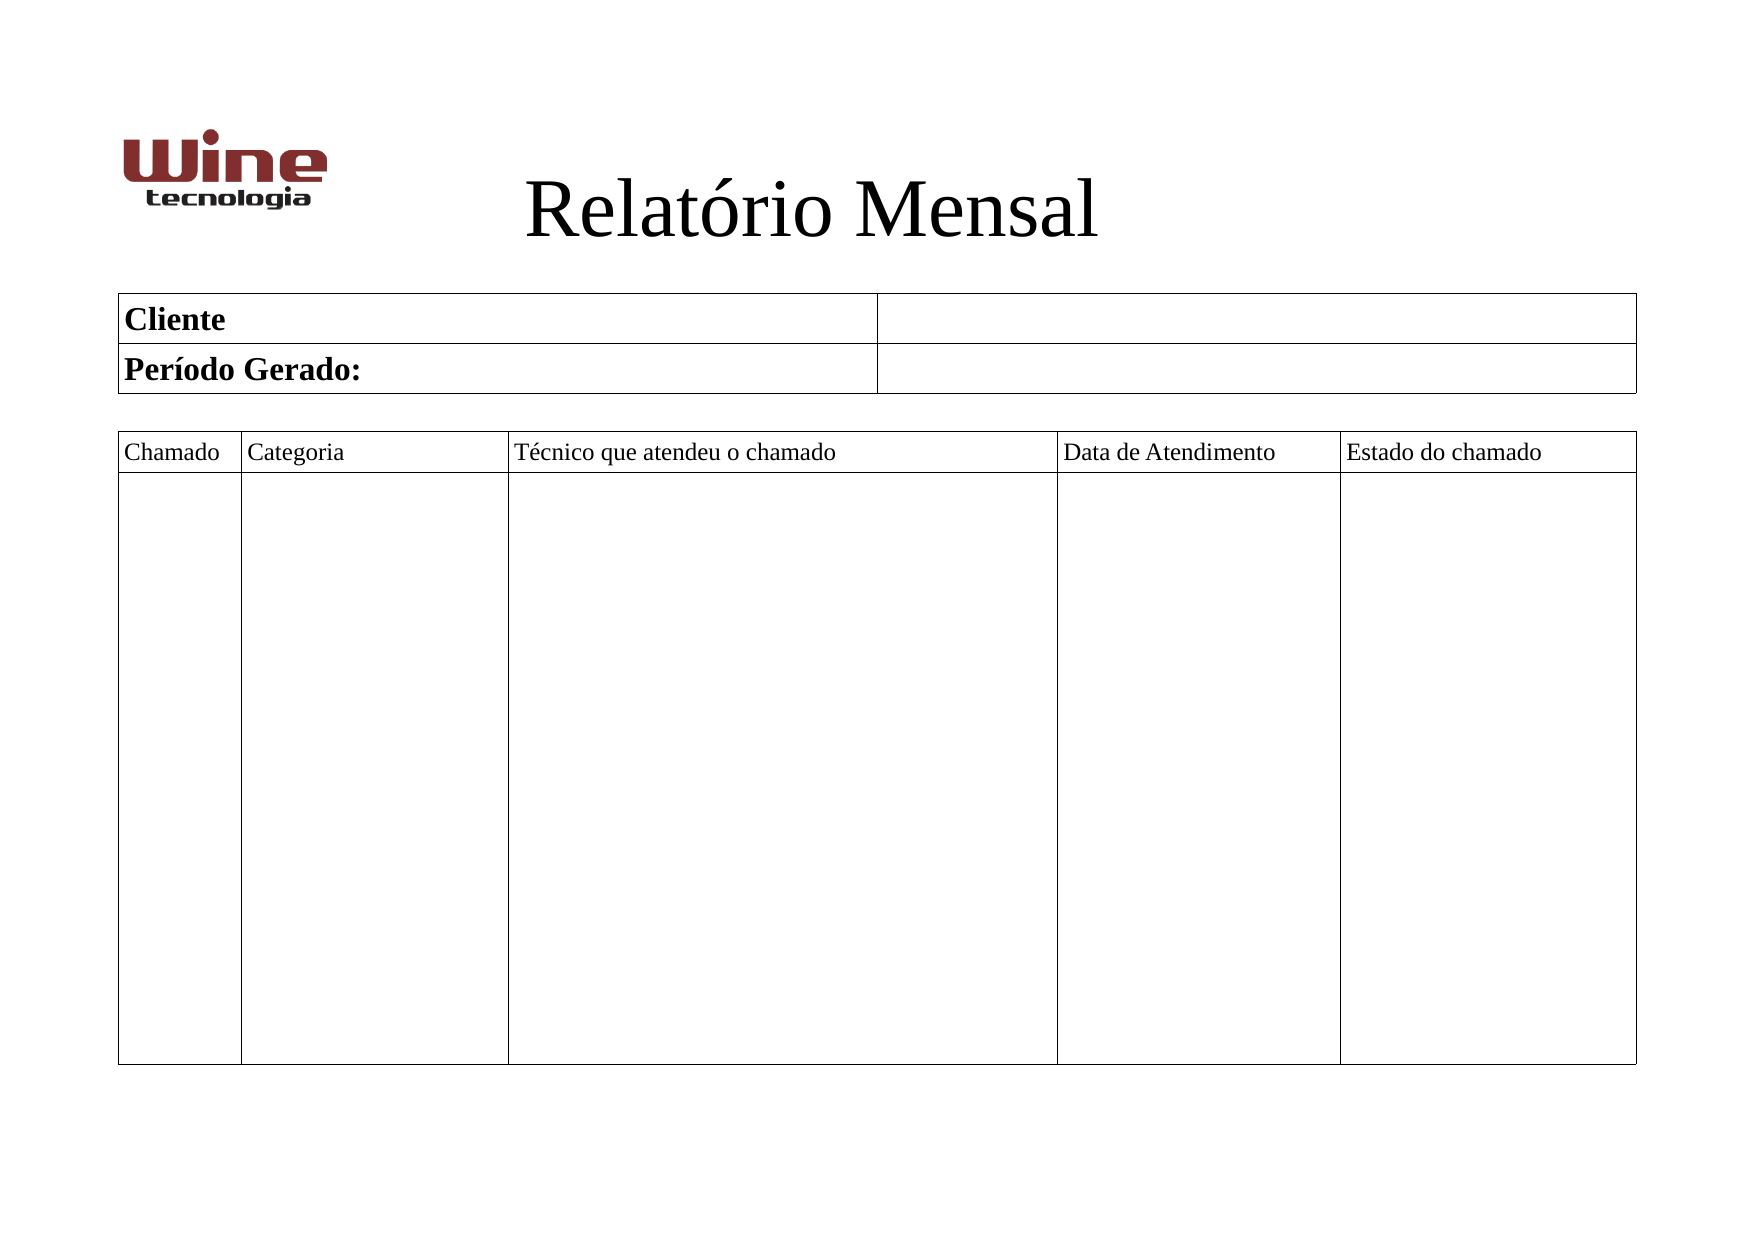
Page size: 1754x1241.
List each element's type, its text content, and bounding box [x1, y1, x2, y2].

table_header Chamado [119, 432, 241, 472]
text Relatório Mensal [118, 118, 1636, 255]
table_cell [119, 473, 241, 1064]
table_header Estado do chamado [1341, 432, 1636, 472]
table_header Cliente [119, 294, 877, 343]
table_cell [1341, 473, 1636, 1064]
table_header Categoria [242, 432, 508, 472]
table_cell [509, 473, 1057, 1064]
table_cell [1058, 473, 1340, 1064]
table_header [878, 294, 1636, 343]
table_header Técnico que atendeu o chamado [509, 432, 1057, 472]
table_cell Período Gerado: [119, 344, 877, 393]
picture [118, 118, 373, 216]
table_header Data de Atendimento [1058, 432, 1340, 472]
table_cell [878, 344, 1636, 393]
table_cell [242, 473, 508, 1064]
